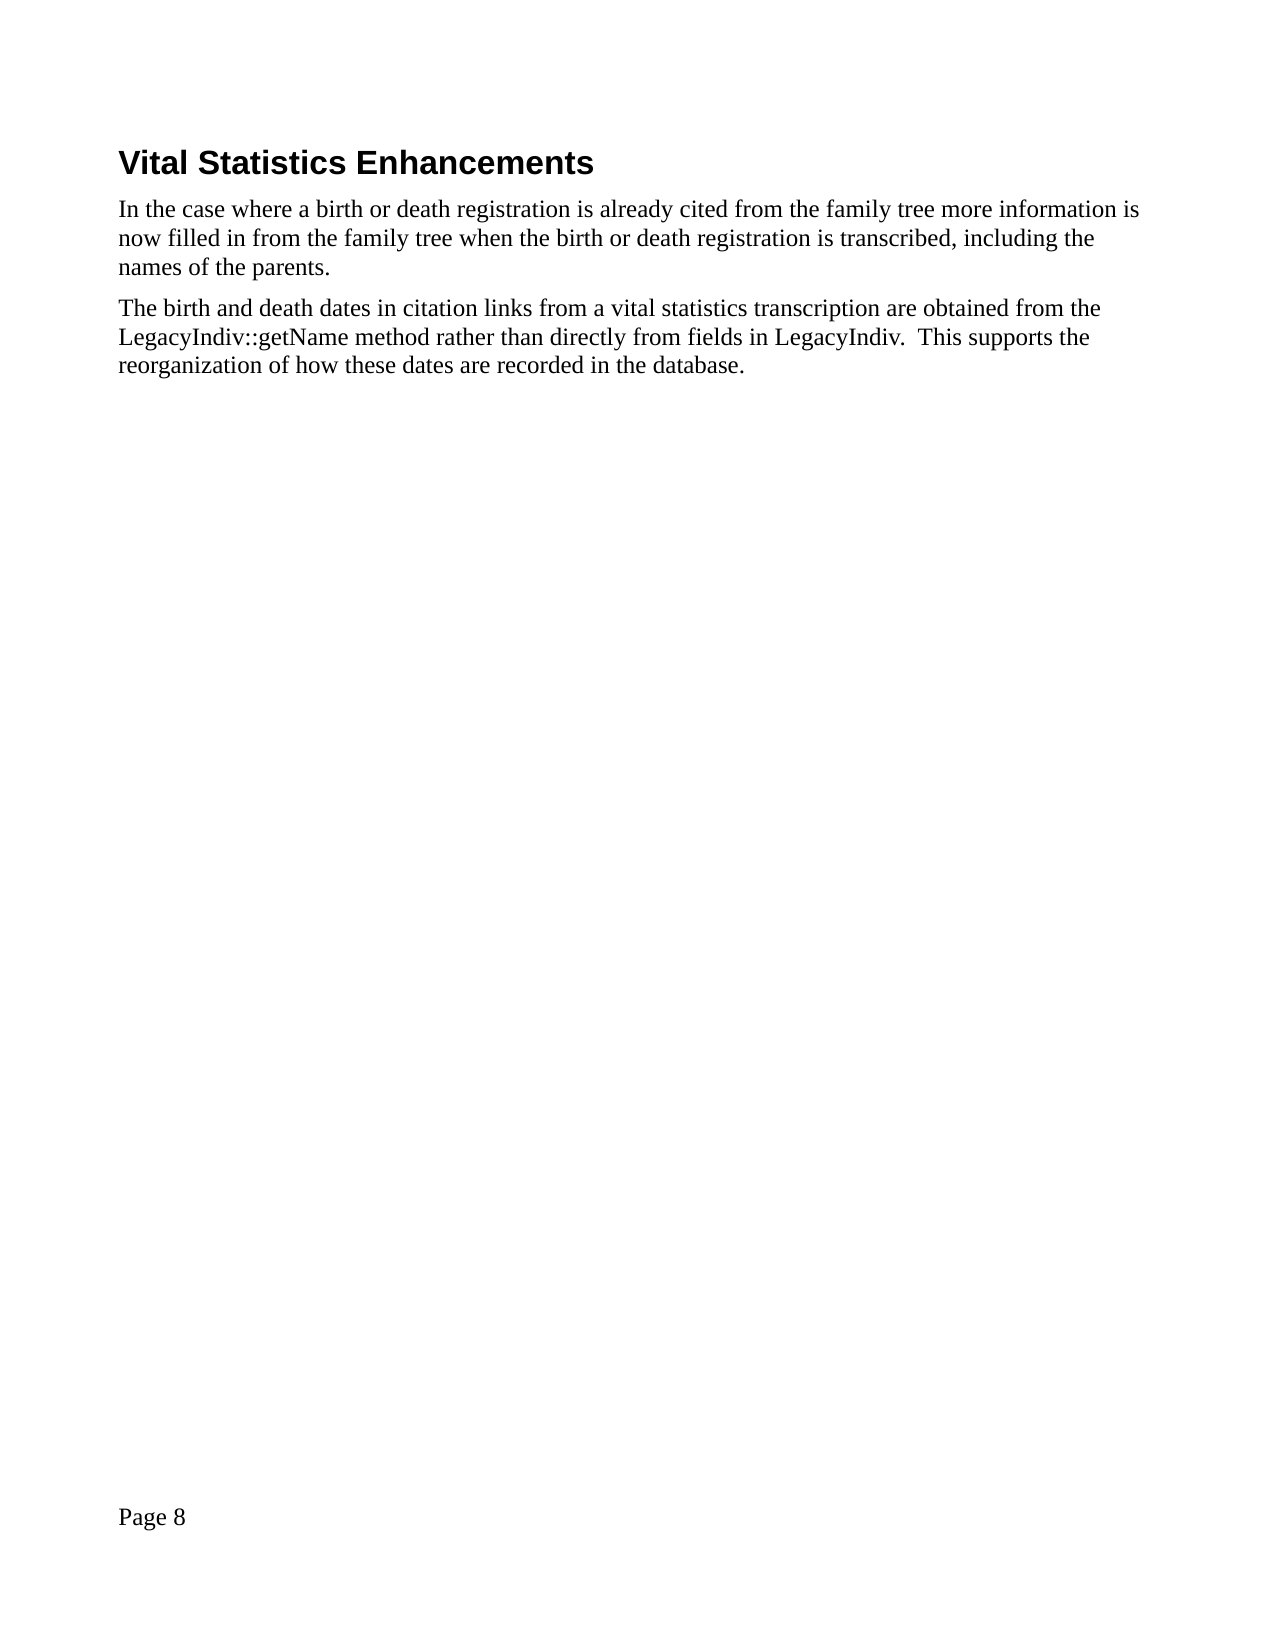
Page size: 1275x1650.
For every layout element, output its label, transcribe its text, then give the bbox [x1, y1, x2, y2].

text In the case where a birth or death registration is already cited from the family tree more information is now filled in from the family tree when the birth or death registration is transcribed, including the names of the parents. [118, 194, 1157, 281]
text The birth and death dates in citation links from a vital statistics transcription are obtained from the LegacyIndiv::getName method rather than directly from fields in LegacyIndiv. This supports the reorganization of how these dates are recorded in the database. [118, 293, 1157, 379]
subtitle Vital Statistics Enhancements [118, 143, 1157, 182]
